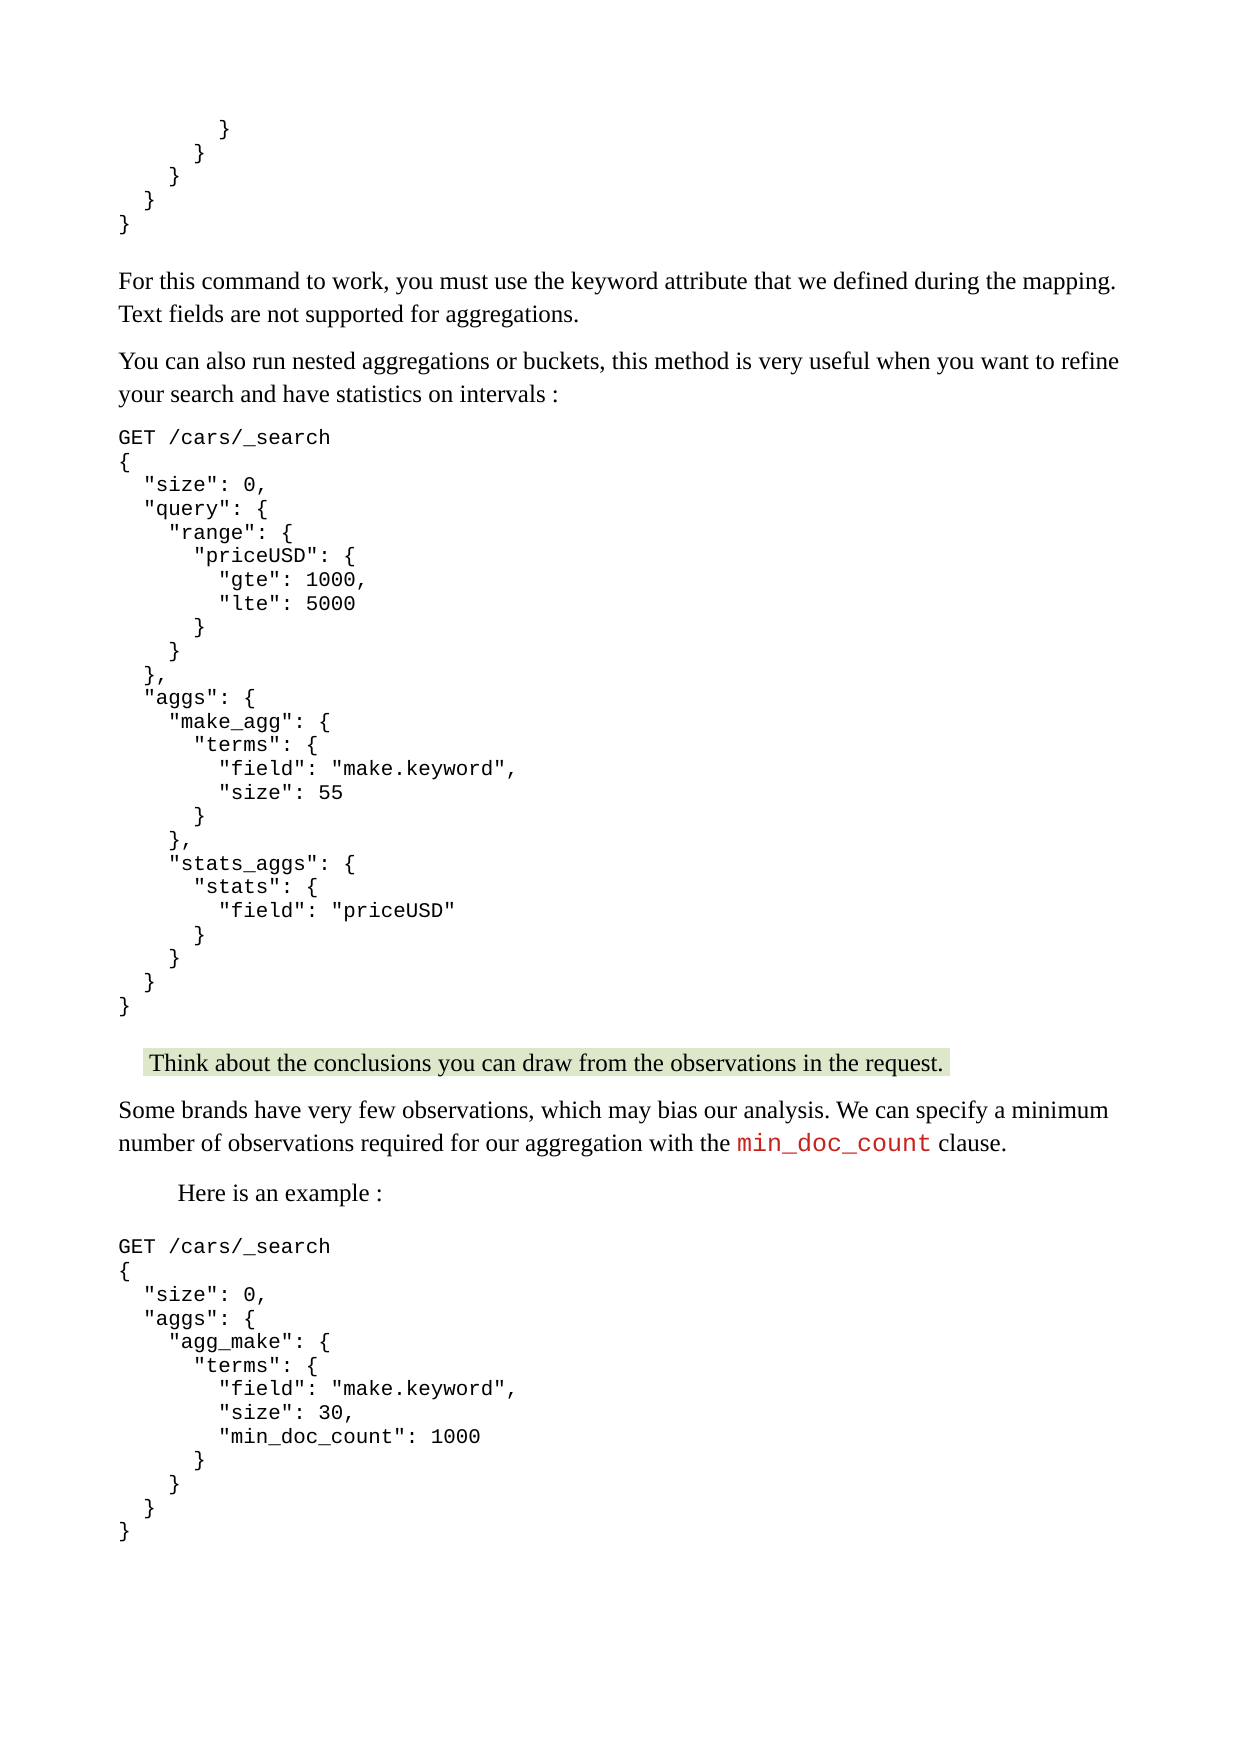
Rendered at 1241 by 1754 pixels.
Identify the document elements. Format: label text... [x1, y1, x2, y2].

text } [118, 1520, 1122, 1544]
text "make_agg": { [118, 711, 1122, 734]
text "terms": { [118, 734, 1122, 758]
text You can also run nested aggregations or buckets, this method is very useful when you want to refine your search and have statistics on intervals : [118, 346, 1122, 408]
text "field": "priceUSD" [118, 900, 1122, 924]
text }, [118, 663, 1122, 687]
text "query": { [118, 498, 1122, 522]
text } [118, 165, 1122, 189]
text GET /cars/_search [118, 1237, 1122, 1260]
text "range": { [118, 522, 1122, 545]
text }, [118, 829, 1122, 853]
text { [118, 1260, 1122, 1284]
text } [118, 1473, 1122, 1497]
text } [118, 213, 1122, 236]
text } [118, 142, 1122, 165]
text "aggs": { [118, 687, 1122, 711]
text "size": 30, [118, 1402, 1122, 1426]
text "size": 0, [118, 474, 1122, 498]
text "gte": 1000, [118, 569, 1122, 593]
text "field": "make.keyword", [118, 758, 1122, 782]
text Think about the conclusions you can draw from the observations in the request. [118, 1048, 1122, 1076]
text } [118, 971, 1122, 994]
text GET /cars/_search [118, 427, 1122, 451]
text } [118, 994, 1122, 1018]
text } [118, 947, 1122, 971]
text "stats_aggs": { [118, 853, 1122, 876]
text "field": "make.keyword", [118, 1378, 1122, 1402]
text Some brands have very few observations, which may bias our analysis. We can specify a minimum number of observations required for our aggregation with the min_doc_count clause. [118, 1095, 1122, 1159]
text "terms": { [118, 1355, 1122, 1378]
text } [118, 118, 1122, 142]
text } [118, 189, 1122, 213]
text } [118, 1449, 1122, 1473]
text "size": 55 [118, 782, 1122, 805]
text "min_doc_count": 1000 [118, 1426, 1122, 1449]
text "priceUSD": { [118, 545, 1122, 569]
text } [118, 805, 1122, 829]
text { [118, 451, 1122, 474]
text } [118, 616, 1122, 640]
text "stats": { [118, 876, 1122, 900]
text "size": 0, [118, 1284, 1122, 1307]
text } [118, 1497, 1122, 1520]
text "lte": 5000 [118, 593, 1122, 616]
text "aggs": { [118, 1307, 1122, 1331]
text } [118, 640, 1122, 663]
text "agg_make": { [118, 1331, 1122, 1355]
text Here is an example : [177, 1178, 1063, 1207]
text } [118, 924, 1122, 947]
text For this command to work, you must use the keyword attribute that we defined during the mapping. Text fields are not supported for aggregations. [118, 266, 1122, 328]
